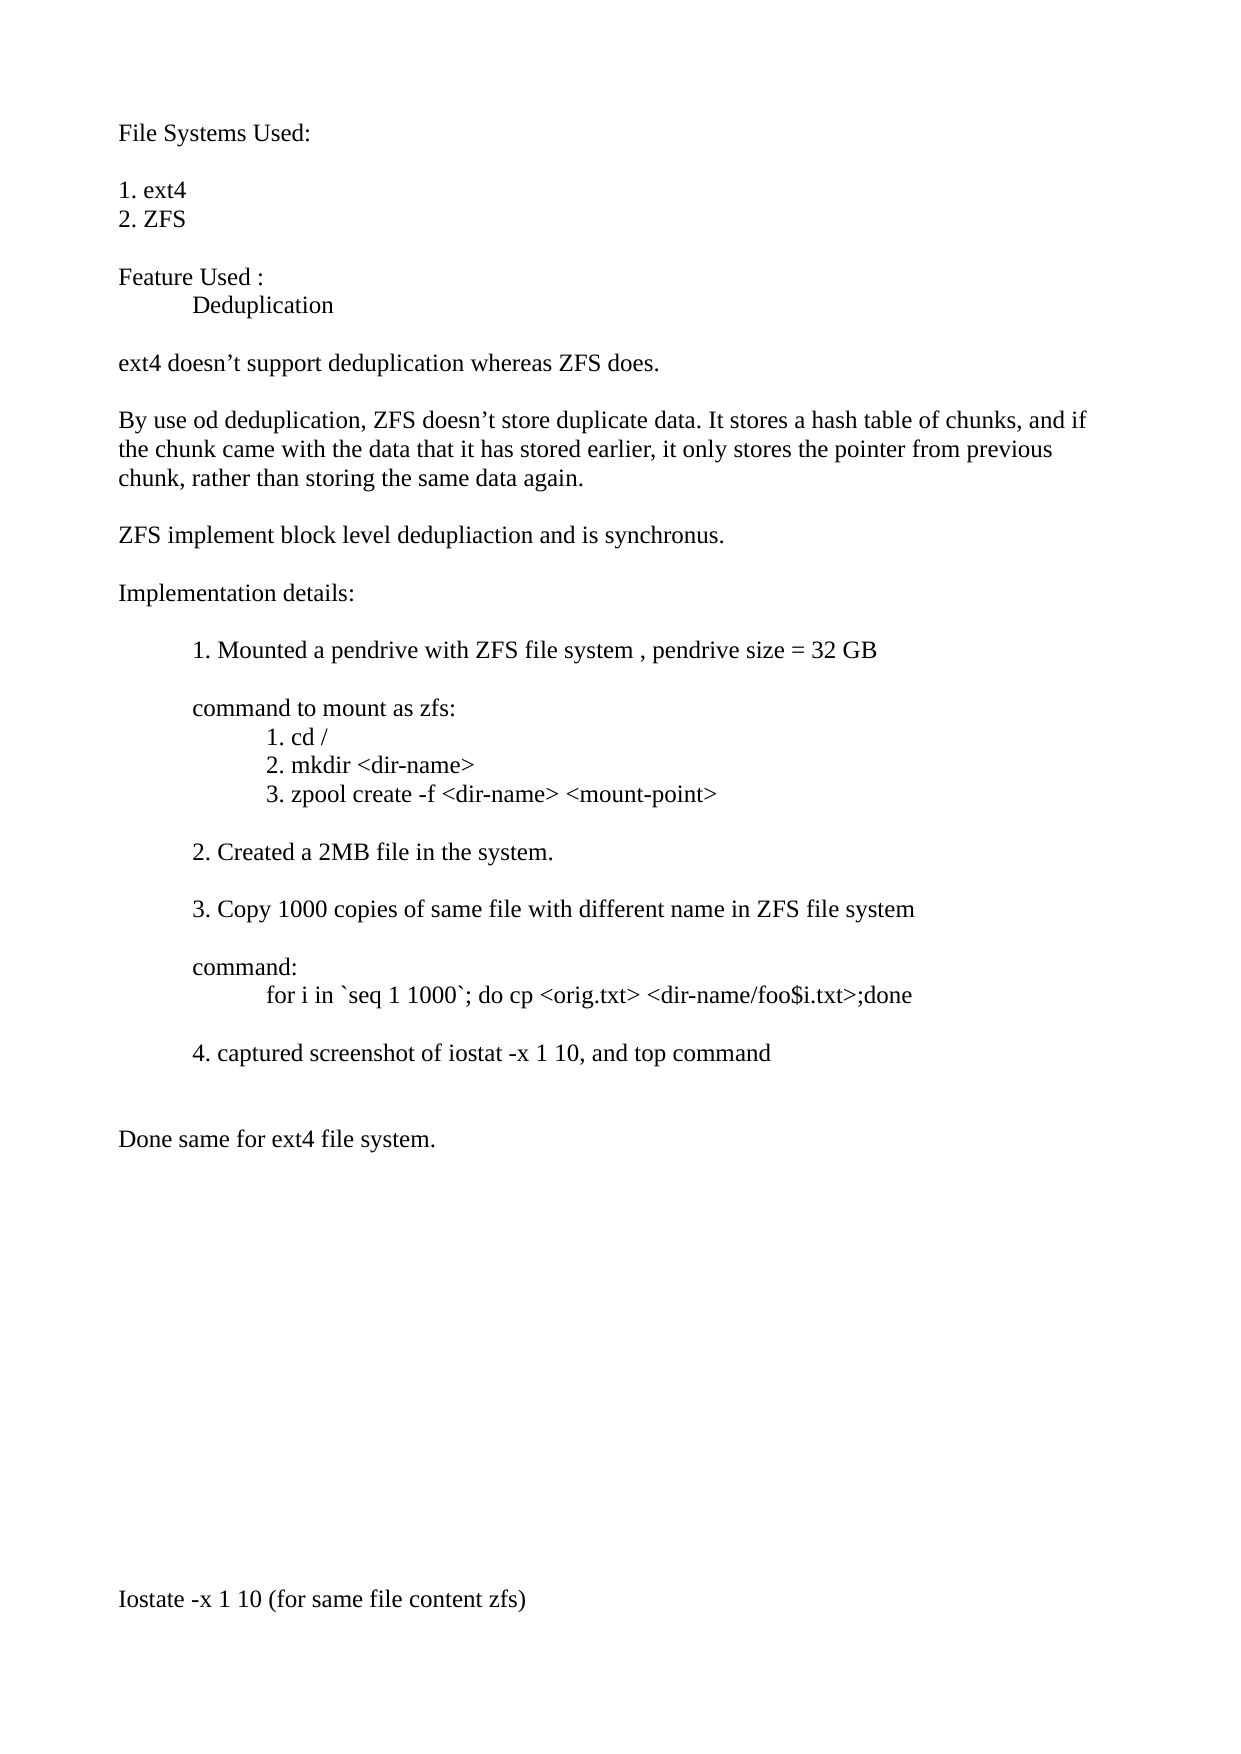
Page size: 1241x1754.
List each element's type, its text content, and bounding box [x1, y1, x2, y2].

text By use od deduplication, ZFS doesn’t store duplicate data. It stores a hash table of chunks, and if the chunk came with the data that it has stored earlier, it only stores the pointer from previous chunk, rather than storing the same data again. [118, 406, 1122, 492]
text Deduplication [118, 291, 1122, 319]
text 2. Created a 2MB file in the system. [118, 837, 1122, 866]
text 3. Copy 1000 copies of same file with different name in ZFS file system [118, 894, 1122, 923]
text File Systems Used: [118, 118, 1122, 147]
text 3. zpool create -f <dir-name> <mount-point> [118, 779, 1122, 808]
text 1. cd / [118, 722, 1122, 751]
text for i in `seq 1 1000`; do cp <orig.txt> <dir-name/foo$i.txt>;done [118, 981, 1122, 1009]
text Implementation details: [118, 578, 1122, 607]
text 2. mkdir <dir-name> [118, 751, 1122, 779]
text 1. ext4 [118, 176, 1122, 204]
text ext4 doesn’t support deduplication whereas ZFS does. [118, 348, 1122, 377]
text command: [118, 952, 1122, 981]
text Iostate -x 1 10 (for same file content zfs) [118, 1584, 1122, 1613]
text 2. ZFS [118, 204, 1122, 233]
text ZFS implement block level dedupliaction and is synchronus. [118, 521, 1122, 549]
text 1. Mounted a pendrive with ZFS file system , pendrive size = 32 GB [118, 636, 1122, 664]
text command to mount as zfs: [118, 693, 1122, 722]
text Feature Used : [118, 262, 1122, 291]
text Done same for ext4 file system. [118, 1124, 1122, 1153]
text 4. captured screenshot of iostat -x 1 10, and top command [118, 1038, 1122, 1067]
